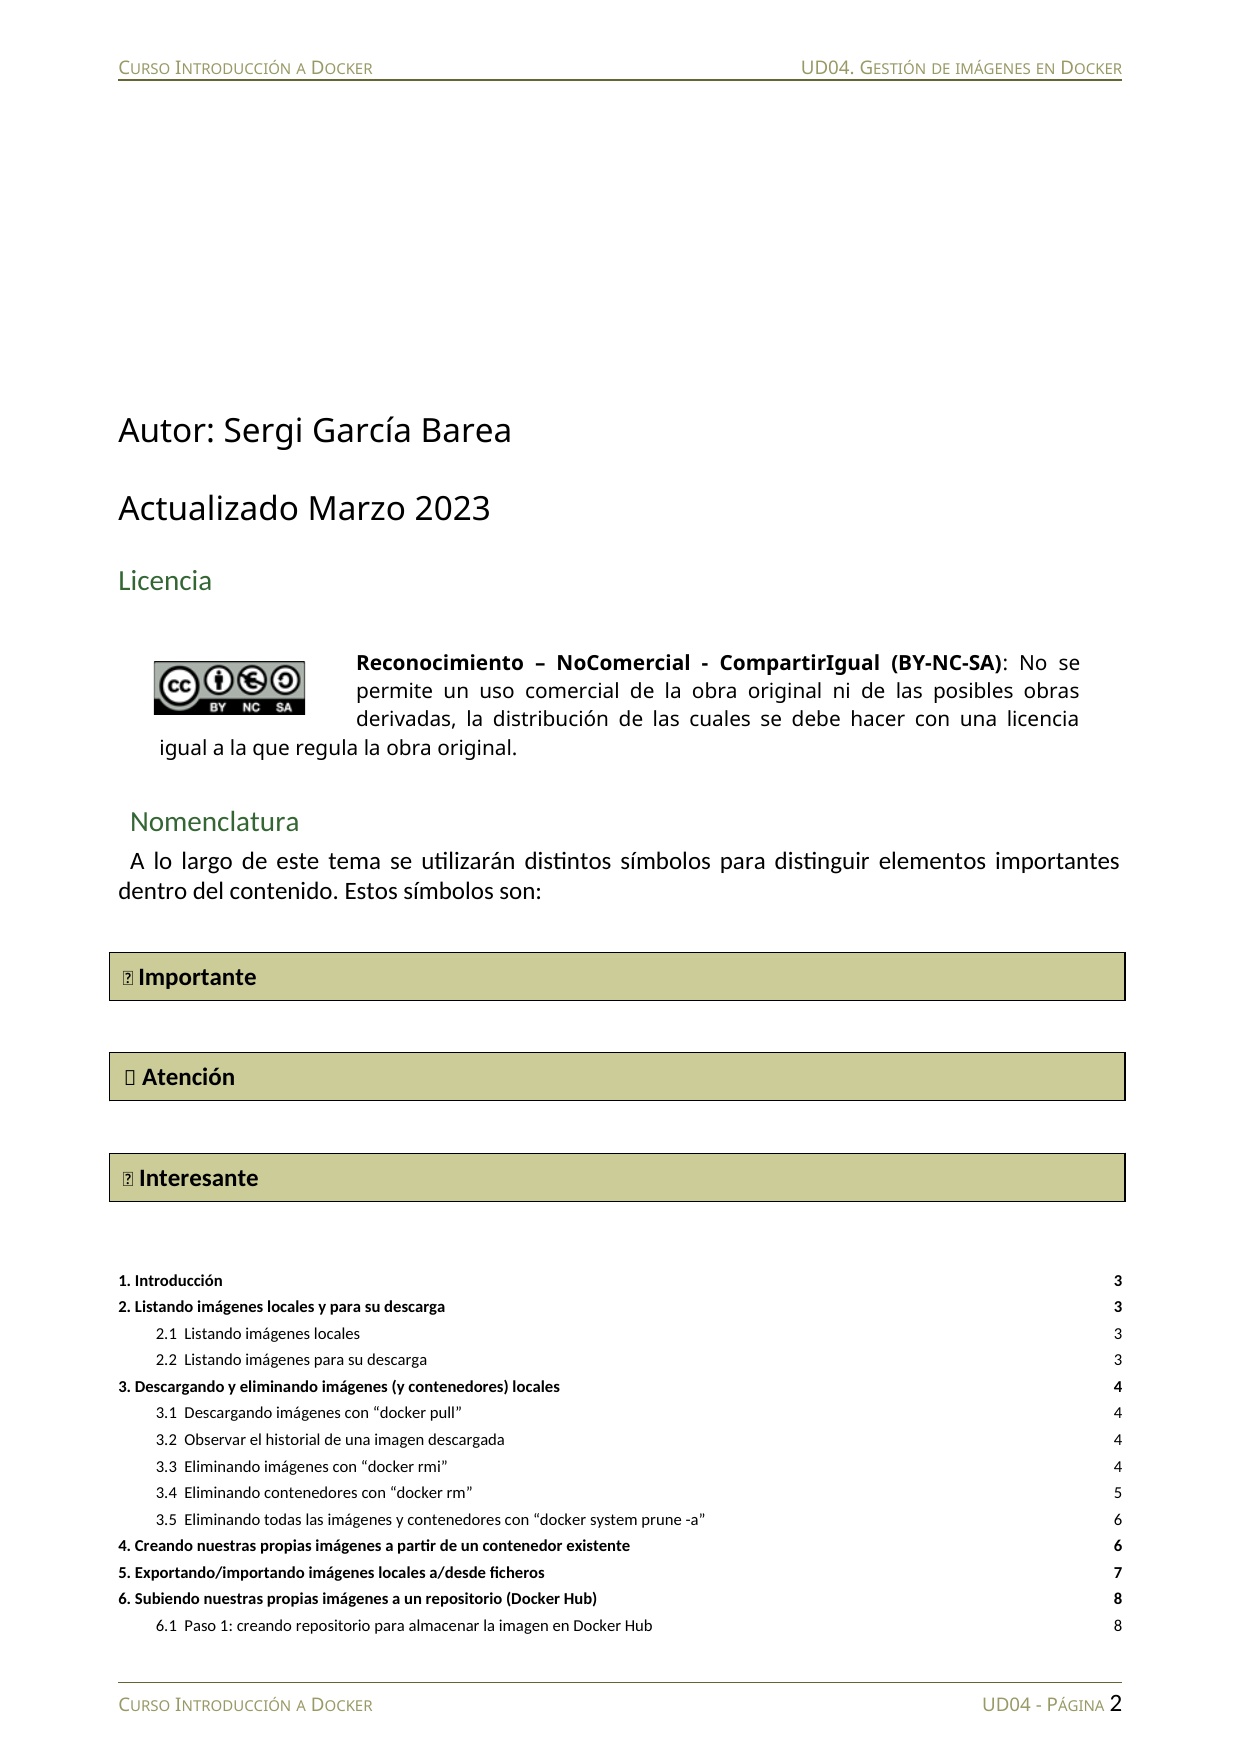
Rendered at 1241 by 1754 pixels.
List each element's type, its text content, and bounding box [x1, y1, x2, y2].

text Actualizado Marzo 2023 [118, 485, 1122, 530]
text Reconocimiento – NoComercial - CompartirIgual (BY-NC-SA): No se permite un uso comercial de la obra original ni de las posibles obras derivadas, la distribución de las cuales se debe hacer con una licencia igual a la que regula la obra original. [159, 648, 1080, 761]
text 6. Subiendo nuestras propias imágenes a un repositorio (Docker Hub) 8 [118, 1589, 1122, 1609]
text Licencia [118, 562, 1122, 598]
text 5. Exportando/importando imágenes locales a/desde ficheros 7 [118, 1562, 1122, 1582]
text 3.5 Eliminando todas las imágenes y contenedores con “docker system prune -a” 6 [156, 1509, 1122, 1529]
text 2.1 Listando imágenes locales 3 [156, 1323, 1122, 1343]
text 📖 Importante [110, 953, 1124, 1000]
text 3.4 Eliminando contenedores con “docker rm” 5 [156, 1482, 1122, 1503]
text ❕ Atención [110, 1053, 1124, 1100]
text 3. Descargando y eliminando imágenes (y contenedores) locales 4 [118, 1376, 1122, 1396]
picture [153, 661, 306, 715]
text Autor: Sergi García Barea [118, 407, 1122, 453]
text 6.1 Paso 1: creando repositorio para almacenar la imagen en Docker Hub 8 [156, 1615, 1122, 1636]
text 💬 Interesante [110, 1154, 1124, 1201]
text 3.1 Descargando imágenes con “docker pull” 4 [156, 1403, 1122, 1423]
text 3.2 Observar el historial de una imagen descargada 4 [156, 1429, 1122, 1449]
text Nomenclatura [118, 803, 1122, 838]
text 2. Listando imágenes locales y para su descarga 3 [118, 1296, 1122, 1317]
text 3.3 Eliminando imágenes con “docker rmi” 4 [156, 1456, 1122, 1476]
text 4. Creando nuestras propias imágenes a partir de un contenedor existente 6 [118, 1536, 1122, 1556]
text A lo largo de este tema se utilizarán distintos símbolos para distinguir elementos importantes dentro del contenido. Estos símbolos son: [118, 845, 1122, 906]
text 2.2 Listando imágenes para su descarga 3 [156, 1349, 1122, 1370]
text 1. Introducción 3 [118, 1270, 1122, 1290]
